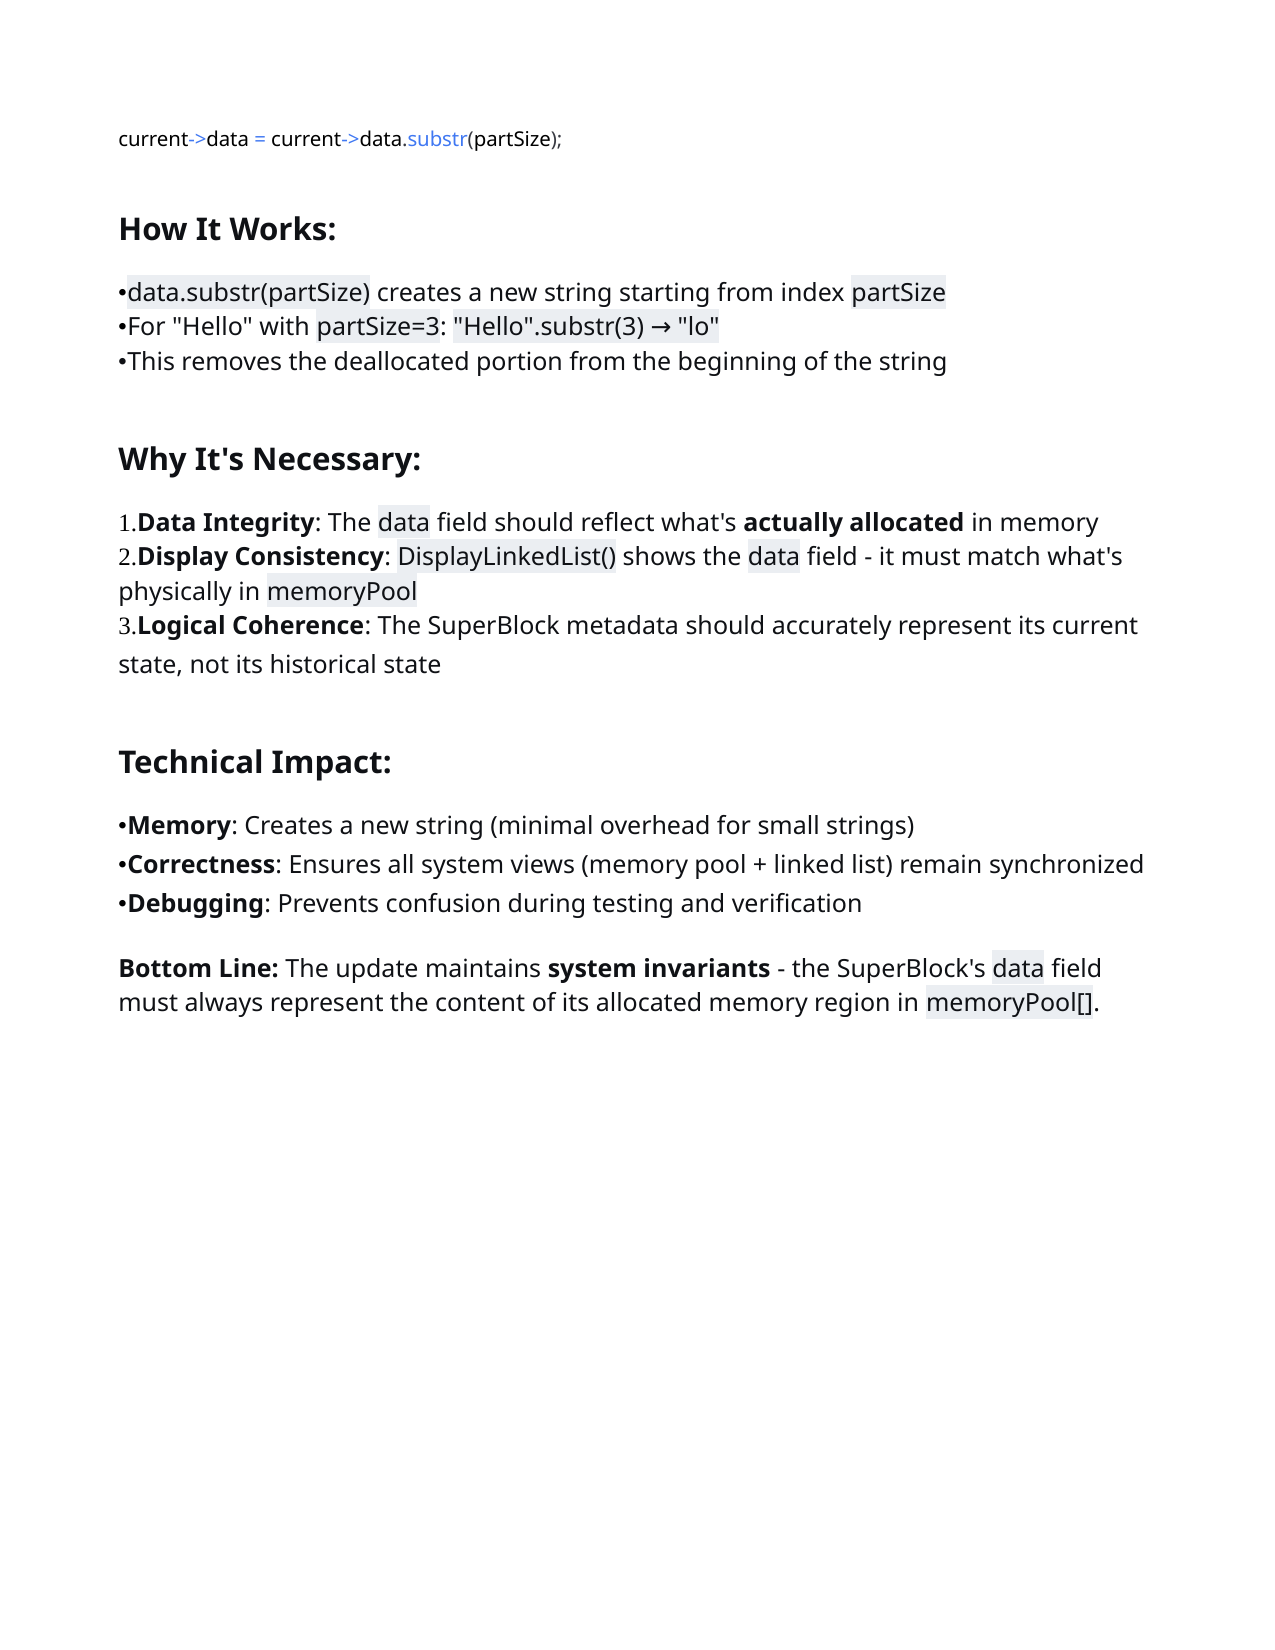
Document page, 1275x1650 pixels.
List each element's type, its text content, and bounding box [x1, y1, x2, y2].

list Debugging: Prevents confusion during testing and verification [118, 886, 1157, 920]
list Memory: Creates a new string (minimal overhead for small strings) [118, 807, 1157, 842]
subtitle How It Works: [118, 202, 1157, 249]
list Correctness: Ensures all system views (memory pool + linked list) remain synchronized [118, 847, 1157, 881]
list This removes the deallocated portion from the beginning of the string [118, 343, 1157, 377]
text current->data = current->data.substr(partSize); [118, 118, 1157, 152]
list data.substr(partSize) creates a new string starting from index partSize [118, 274, 1157, 309]
list Display Consistency: DisplayLinkedList() shows the data field - it must match what's physically in memoryPool [118, 538, 1157, 607]
subtitle Technical Impact: [118, 736, 1157, 782]
list For "Hello" with partSize=3: "Hello".substr(3) → "lo" [118, 309, 1157, 343]
subtitle Why It's Necessary: [118, 432, 1157, 479]
list Logical Coherence: The SuperBlock metadata should accurately represent its current state, not its historical state [118, 607, 1157, 681]
text Bottom Line: The update maintains system invariants - the SuperBlock's data field must always represent the content of its allocated memory region in memoryPool[]. [118, 950, 1157, 1019]
list Data Integrity: The data field should reflect what's actually allocated in memory [118, 504, 1157, 538]
